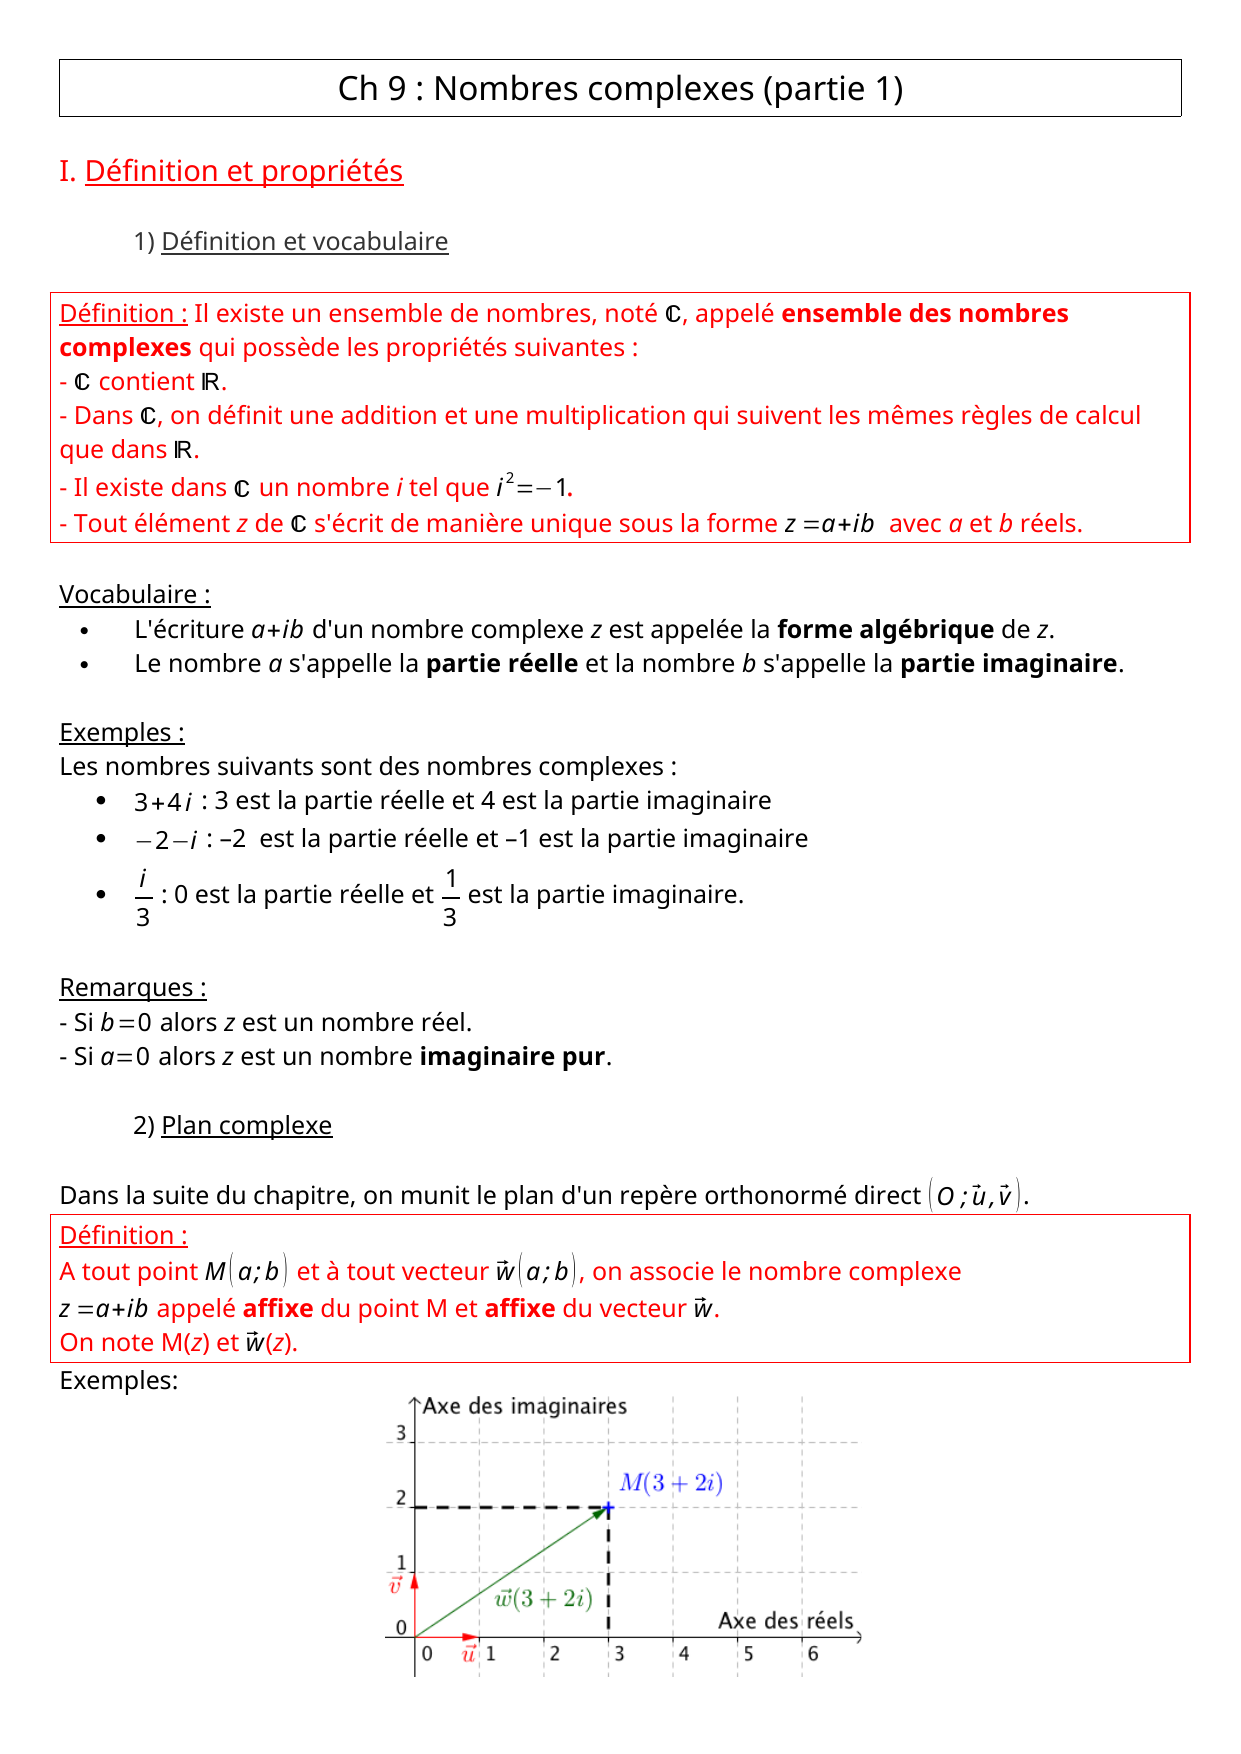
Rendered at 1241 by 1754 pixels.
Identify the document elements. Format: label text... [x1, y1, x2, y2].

text Définition : Il existe un ensemble de nombres, noté , appelé ensemble des nombres complexes qui possède les propriétés suivantes : [51, 293, 1189, 363]
text appelé affixe du point M et affixe du vecteur . [59, 1290, 1181, 1322]
text Exemples : [59, 714, 1181, 748]
picture [385, 1396, 862, 1677]
text Définition : [51, 1215, 1189, 1251]
text I. Définition et propriétés [59, 150, 1181, 190]
text - contient . [59, 363, 1181, 397]
text - Si alors z est un nombre réel. [59, 1004, 1181, 1039]
text - Si alors z est un nombre imaginaire pur. [59, 1039, 1181, 1073]
text Exemples: [59, 1363, 1181, 1397]
text - Tout élément z de s'écrit de manière unique sous la forme avec a et b réels. [51, 502, 1189, 542]
list : 0 est la partie réelle et est la partie imaginaire. [97, 859, 1181, 936]
list Le nombre a s'appelle la partie réelle et la nombre b s'appelle la partie imaginaire. [81, 646, 1181, 680]
list : 3 est la partie réelle et 4 est la partie imaginaire [97, 782, 1181, 821]
list L'écriture d'un nombre complexe z est appelée la forme algébrique de z. [81, 611, 1181, 646]
text Vocabulaire : [59, 577, 1181, 611]
text - Il existe dans un nombre i tel que . [59, 466, 1181, 502]
text On note M(z) et (z). [51, 1322, 1189, 1362]
text A tout point et à tout vecteur , on associe le nombre complexe [59, 1251, 1181, 1290]
list : –2 est la partie réelle et –1 est la partie imaginaire [97, 821, 1181, 859]
text - Dans , on définit une addition et une multiplication qui suivent les mêmes règles de calcul que dans . [59, 397, 1181, 466]
text Dans la suite du chapitre, on munit le plan d'un repère orthonormé direct . [59, 1176, 1181, 1214]
text Les nombres suivants sont des nombres complexes : [59, 748, 1181, 782]
text 1) Définition et vocabulaire [59, 224, 1181, 258]
text Remarques : [59, 970, 1181, 1004]
table_header Ch 9 : Nombres complexes (partie 1) [60, 60, 1181, 116]
text 2) Plan complexe [59, 1108, 1181, 1142]
